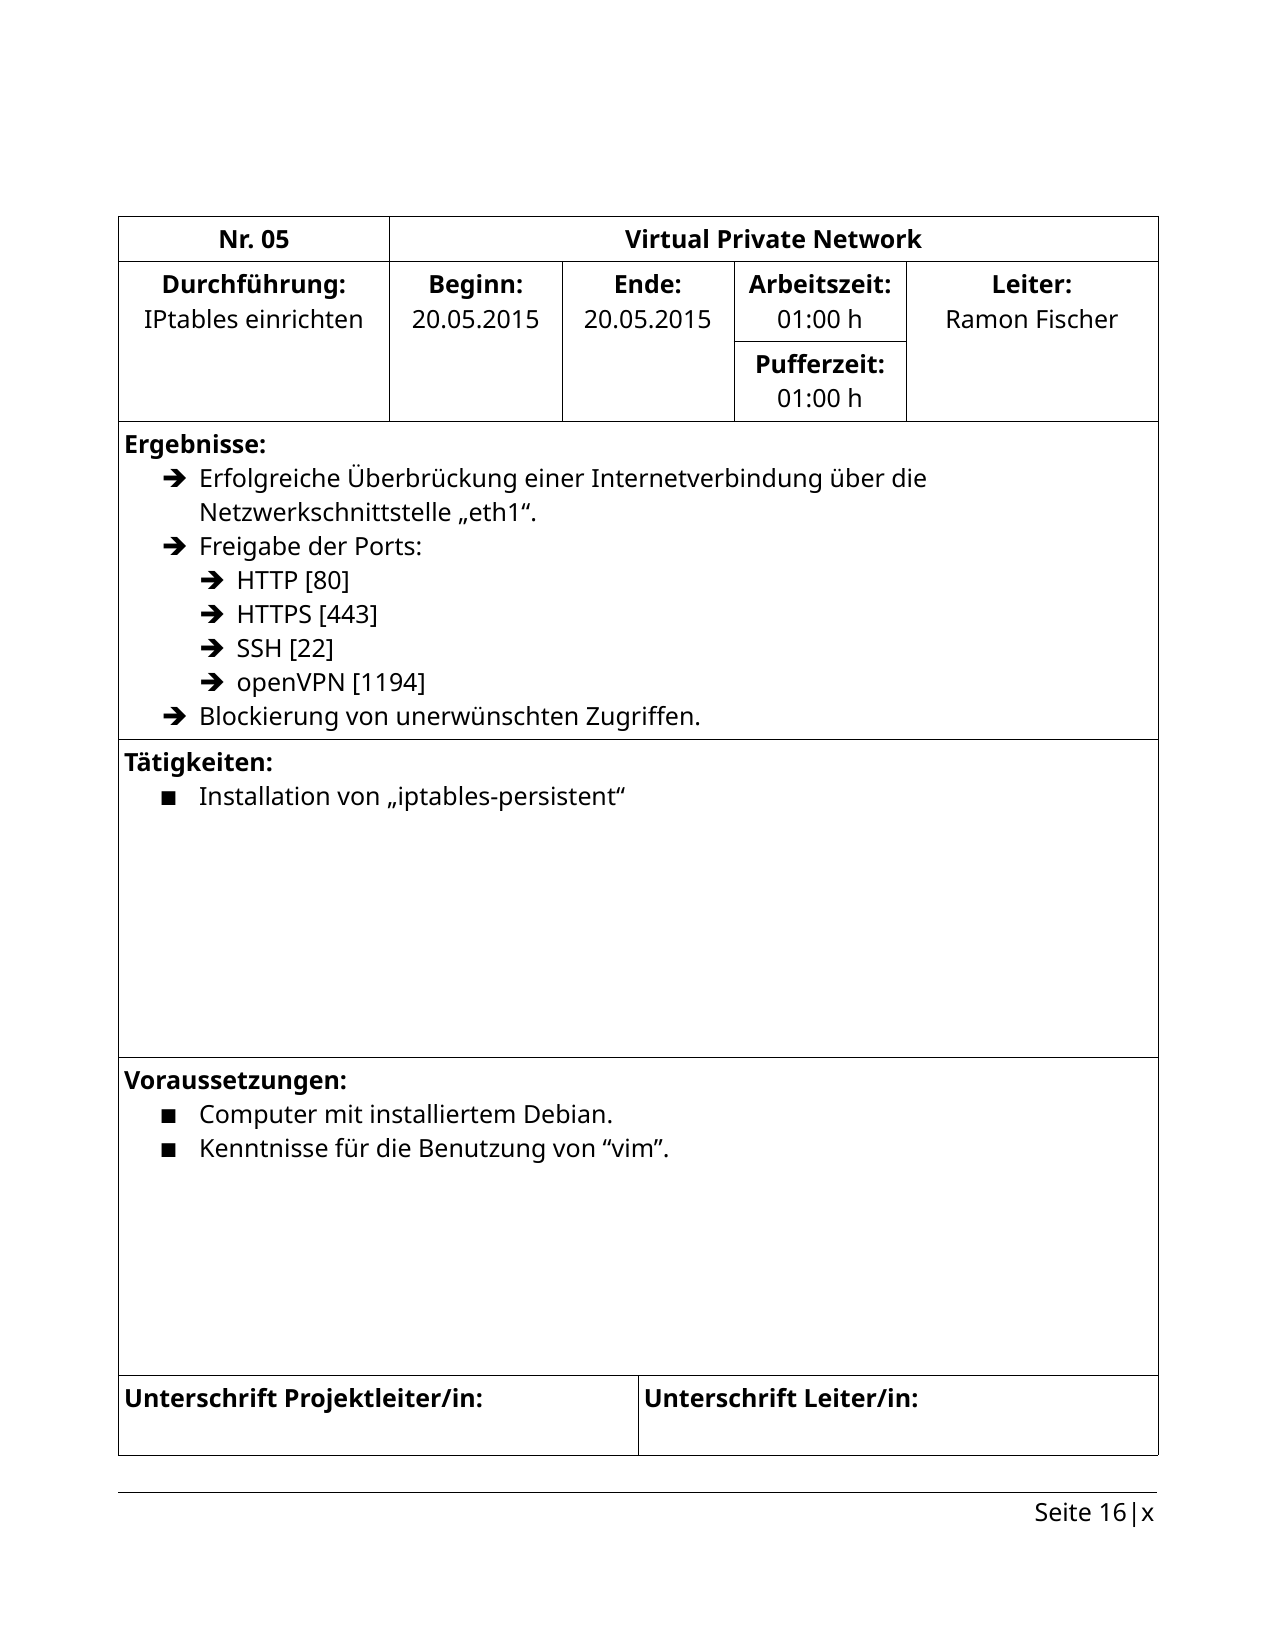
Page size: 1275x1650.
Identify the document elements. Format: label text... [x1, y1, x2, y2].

table_cell Voraussetzungen: Computer mit installiertem Debian. Kenntnisse für die Benutzung von “vim”. [119, 1058, 1158, 1375]
table_cell Tätigkeiten: Installation von „iptables-persistent“ [119, 740, 1158, 1057]
table_cell Durchführung: IPtables einrichten [119, 262, 389, 421]
table_cell Beginn: 20.05.2015 [390, 262, 562, 421]
table_cell Unterschrift Leiter/in: [639, 1376, 1158, 1455]
table_header Virtual Private Network [390, 217, 1158, 261]
table_cell Pufferzeit: 01:00 h [735, 342, 906, 421]
table_cell Ergebnisse: Erfolgreiche Überbrückung einer Internetverbindung über die Netzwerkschnittstelle „eth1“. Freigabe der Ports: HTTP [80] HTTPS [443] SSH [22] openVPN [1194] Blockierung von unerwünschten Zugriffen. [119, 422, 1158, 739]
table_cell Arbeitszeit: 01:00 h [735, 262, 906, 341]
table_header Nr. 05 [119, 217, 389, 261]
table_cell Unterschrift Projektleiter/in: [119, 1376, 638, 1455]
table_cell Leiter: Ramon Fischer [907, 262, 1158, 421]
table_cell Ende: 20.05.2015 [563, 262, 734, 421]
